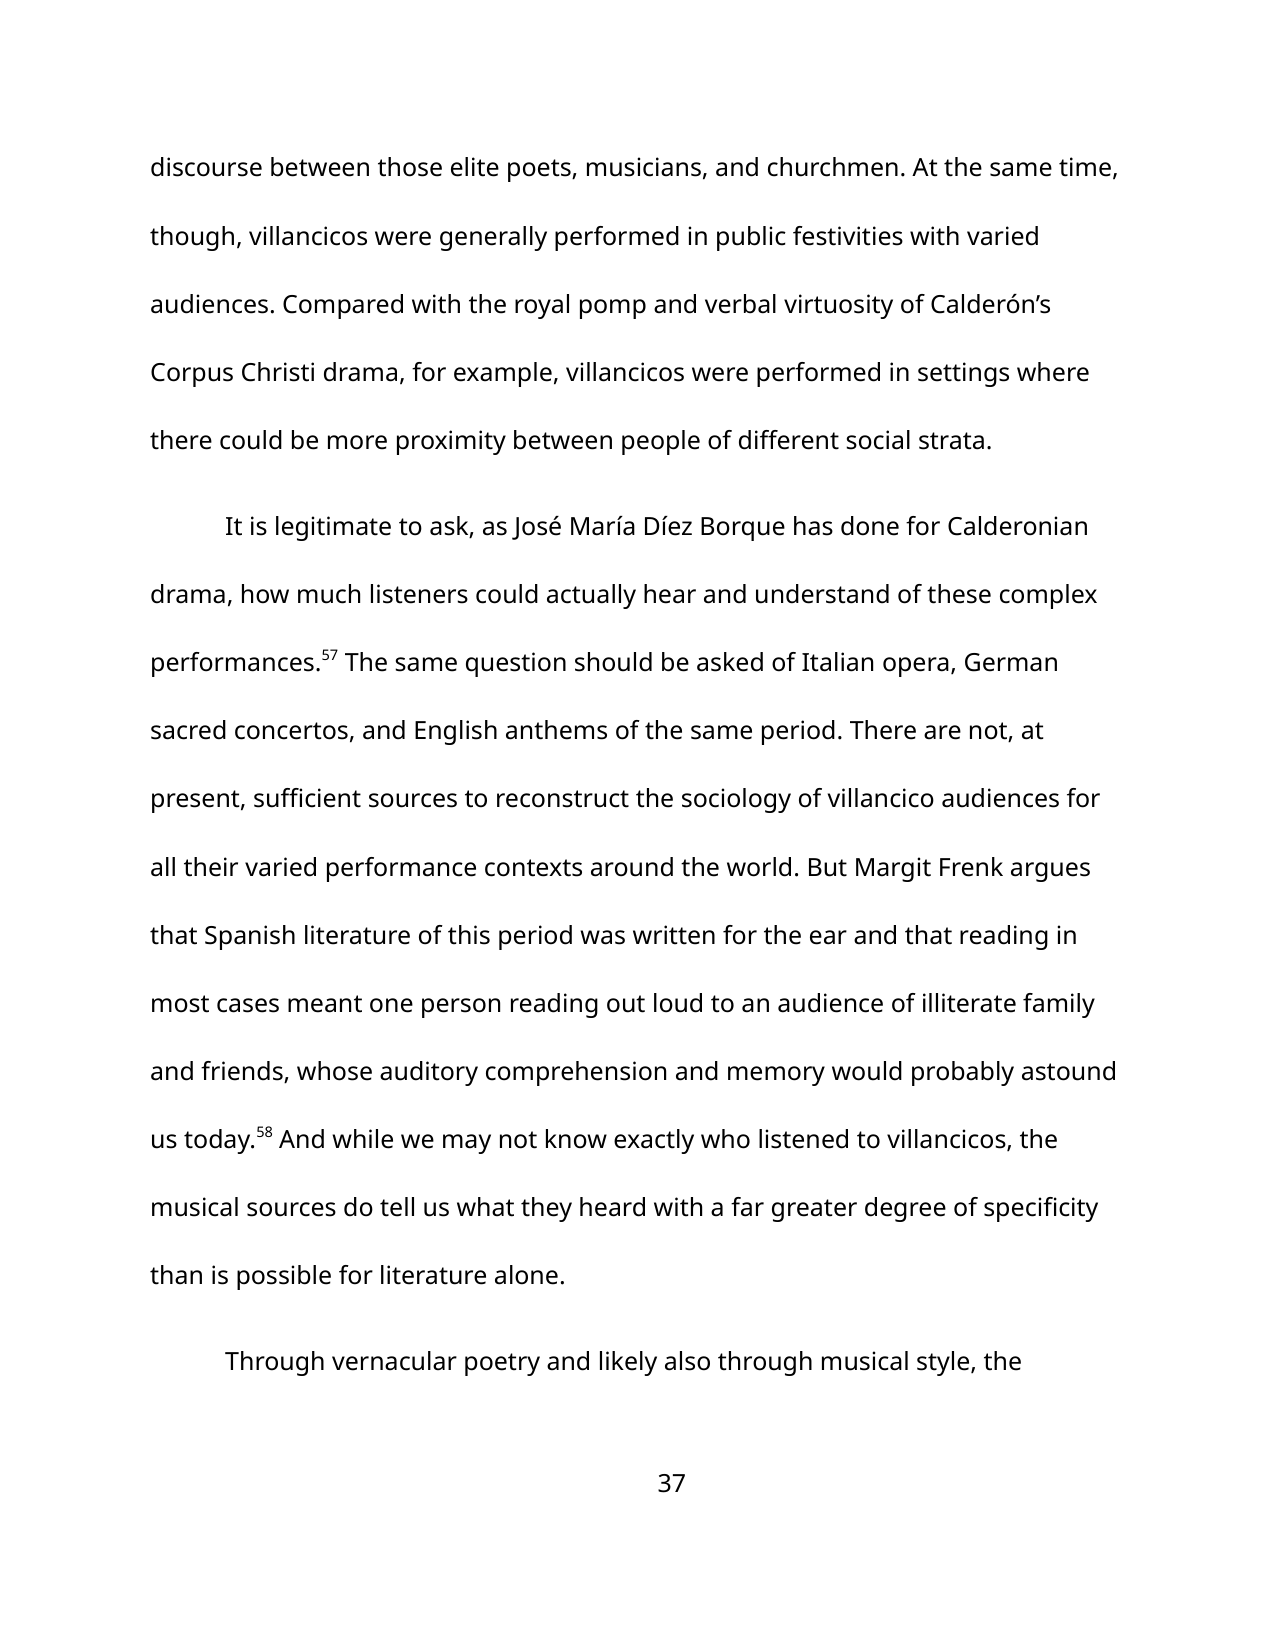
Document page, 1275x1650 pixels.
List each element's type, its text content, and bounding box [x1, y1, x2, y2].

text Through vernacular poetry and likely also through musical style, the [150, 1344, 1125, 1378]
text It is legitimate to ask, as José María Díez Borque has done for Calderonian drama, how much listeners could actually hear and understand of these complex performances. The same question should be asked of Italian opera, German sacred concertos, and English anthems of the same period. There are not, at present, sufficient sources to reconstruct the sociology of villancico audiences for all their varied performance contexts around the world. But Margit Frenk argues that Spanish literature of this period was written for the ear and that reading in most cases meant one person reading out loud to an audience of illiterate family and friends, whose auditory comprehension and memory would probably astound us today. And while we may not know exactly who listened to villancicos, the musical sources do tell us what they heard with a far greater degree of specificity than is possible for literature alone. [150, 508, 1125, 1292]
text discourse between those elite poets, musicians, and churchmen. At the same time, though, villancicos were generally performed in public festivities with varied audiences. Compared with the royal pomp and verbal virtuosity of Calderón’s Corpus Christi drama, for example, villancicos were performed in settings where there could be more proximity between people of different social strata. [150, 150, 1125, 457]
